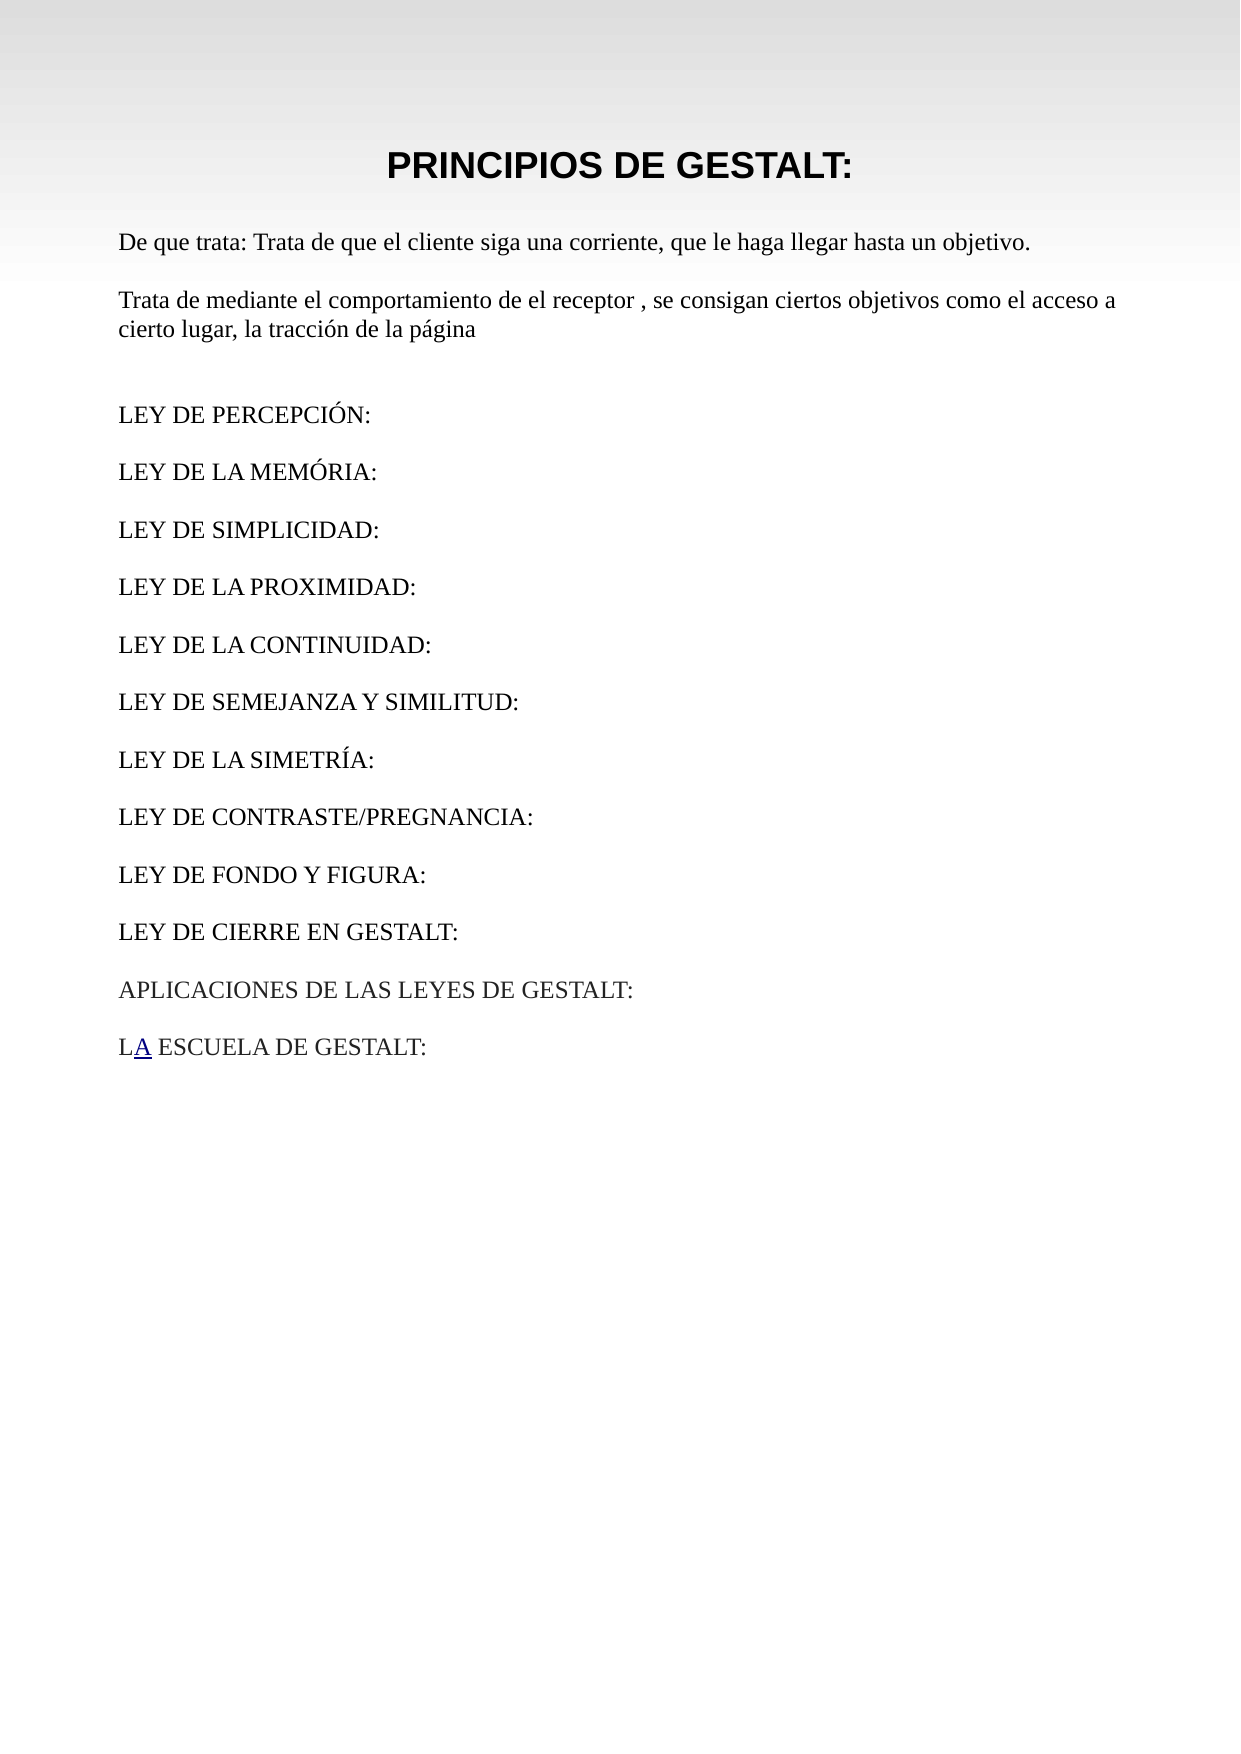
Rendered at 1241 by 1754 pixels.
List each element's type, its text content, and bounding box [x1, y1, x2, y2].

text LEY DE LA MEMÓRIA: [118, 457, 1122, 486]
text LEY DE CIERRE EN GESTALT: [118, 917, 1122, 946]
text LEY DE LA SIMETRÍA: [118, 745, 1122, 774]
subtitle PRINCIPIOS DE GESTALT: [118, 143, 1122, 186]
text APLICACIONES DE LAS LEYES DE GESTALT: [118, 975, 1122, 1004]
text LEY DE PERCEPCIÓN: [118, 400, 1122, 429]
text LEY DE SEMEJANZA Y SIMILITUD: [118, 687, 1122, 716]
text LEY DE LA PROXIMIDAD: [118, 572, 1122, 601]
text LEY DE LA CONTINUIDAD: [118, 630, 1122, 659]
text LEY DE FONDO Y FIGURA: [118, 860, 1122, 889]
text LEY DE SIMPLICIDAD: [118, 515, 1122, 544]
text Trata de mediante el comportamiento de el receptor , se consigan ciertos objetivos como el acceso a cierto lugar, la tracción de la página [118, 285, 1122, 342]
text LEY DE CONTRASTE/PREGNANCIA: [118, 802, 1122, 831]
text De que trata: Trata de que el cliente siga una corriente, que le haga llegar hasta un objetivo. [118, 227, 1122, 256]
list LA ESCUELA DE GESTALT: [118, 1032, 1122, 1061]
